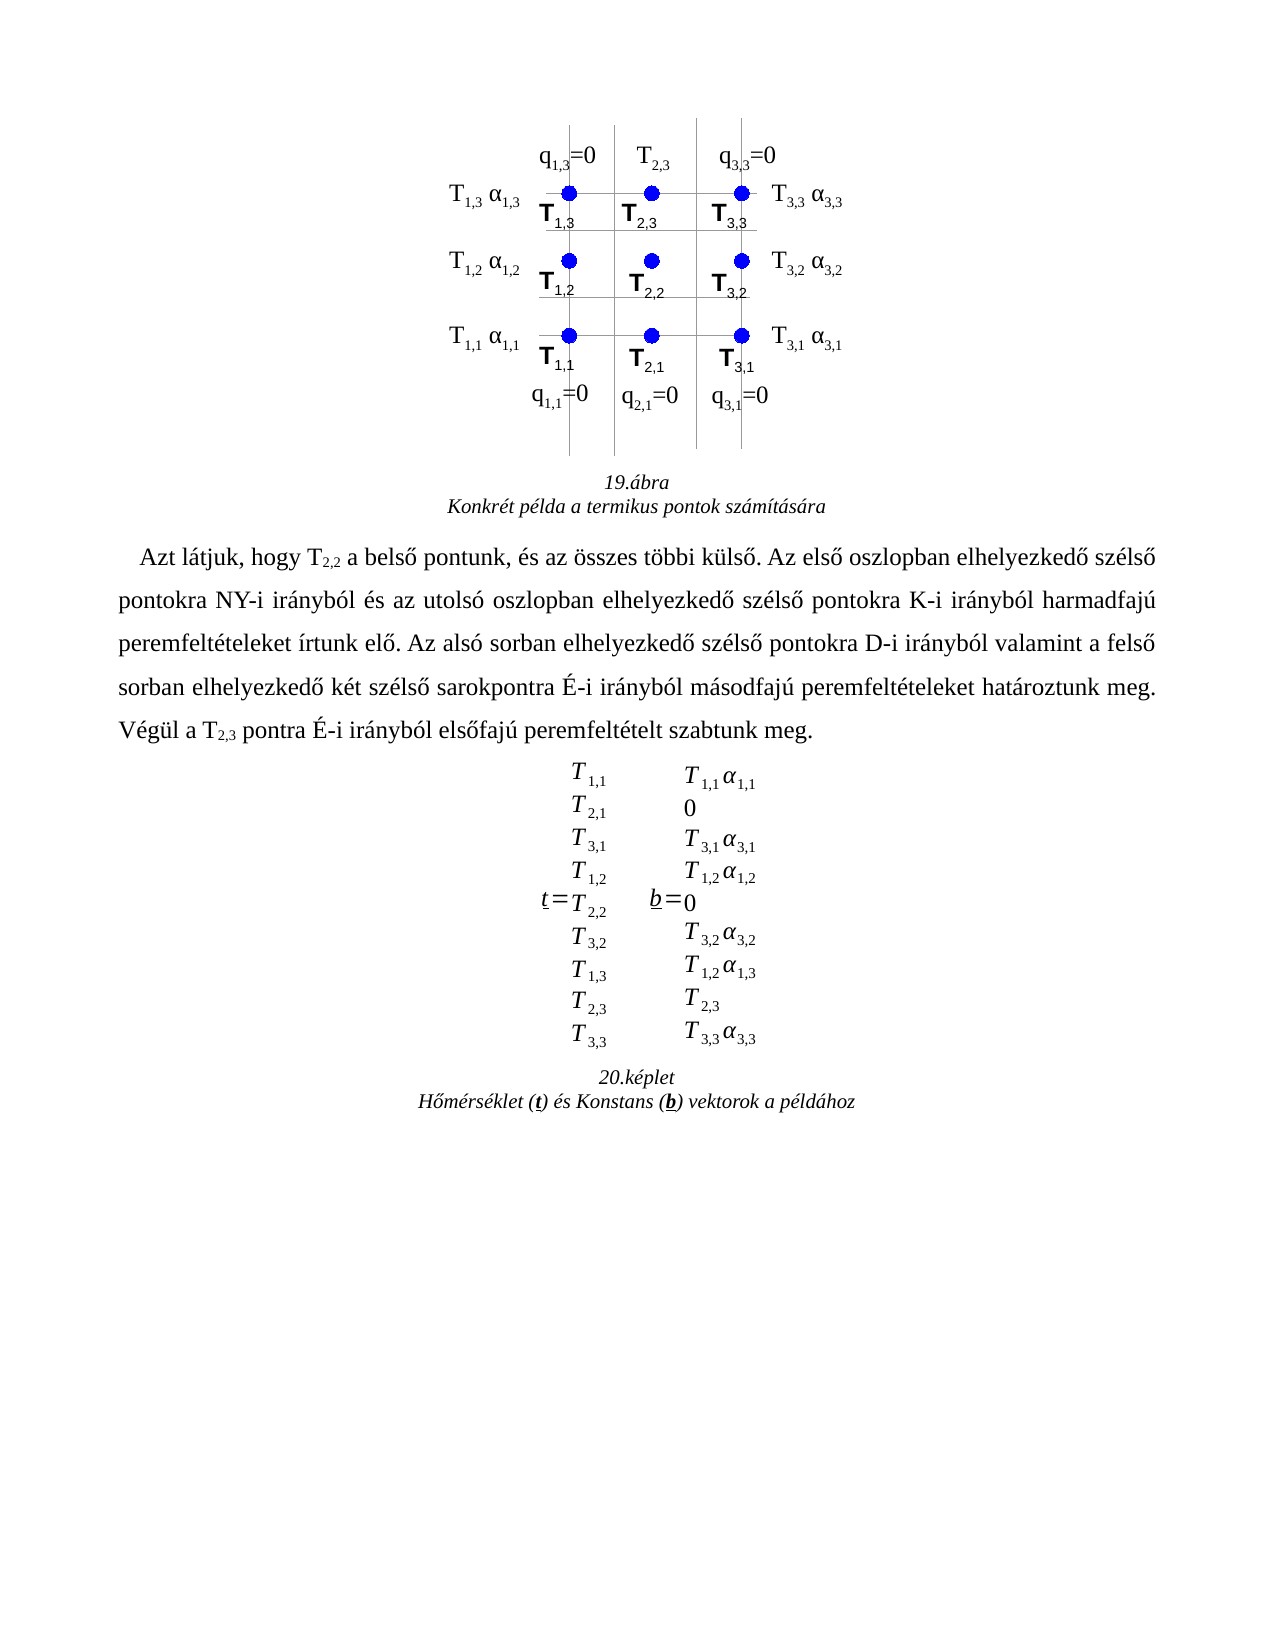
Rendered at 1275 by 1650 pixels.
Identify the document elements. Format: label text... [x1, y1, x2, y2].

text Azt látjuk, hogy T2,2 a belső pontunk, és az összes többi külső. Az első oszlopban elhelyezkedő szélső pontokra NY-i irányból és az utolsó oszlopban elhelyezkedő szélső pontokra K-i irányból harmadfajú peremfeltételeket írtunk elő. Az alsó sorban elhelyezkedő szélső pontokra D-i irányból valamint a felső sorban elhelyezkedő két szélső sarokpontra É-i irányból másodfajú peremfeltételeket határoztunk meg. Végül a T2,3 pontra É-i irányból elsőfajú peremfeltételt szabtunk meg. [118, 542, 1157, 743]
subtitle 20.képlet [118, 1065, 1157, 1089]
subtitle Konkrét példa a termikus pontok számítására [118, 494, 1157, 518]
subtitle Hőmérséklet (t) és Konstans (b) vektorok a példához [118, 1089, 1157, 1113]
subtitle 19.ábra [118, 470, 1157, 494]
